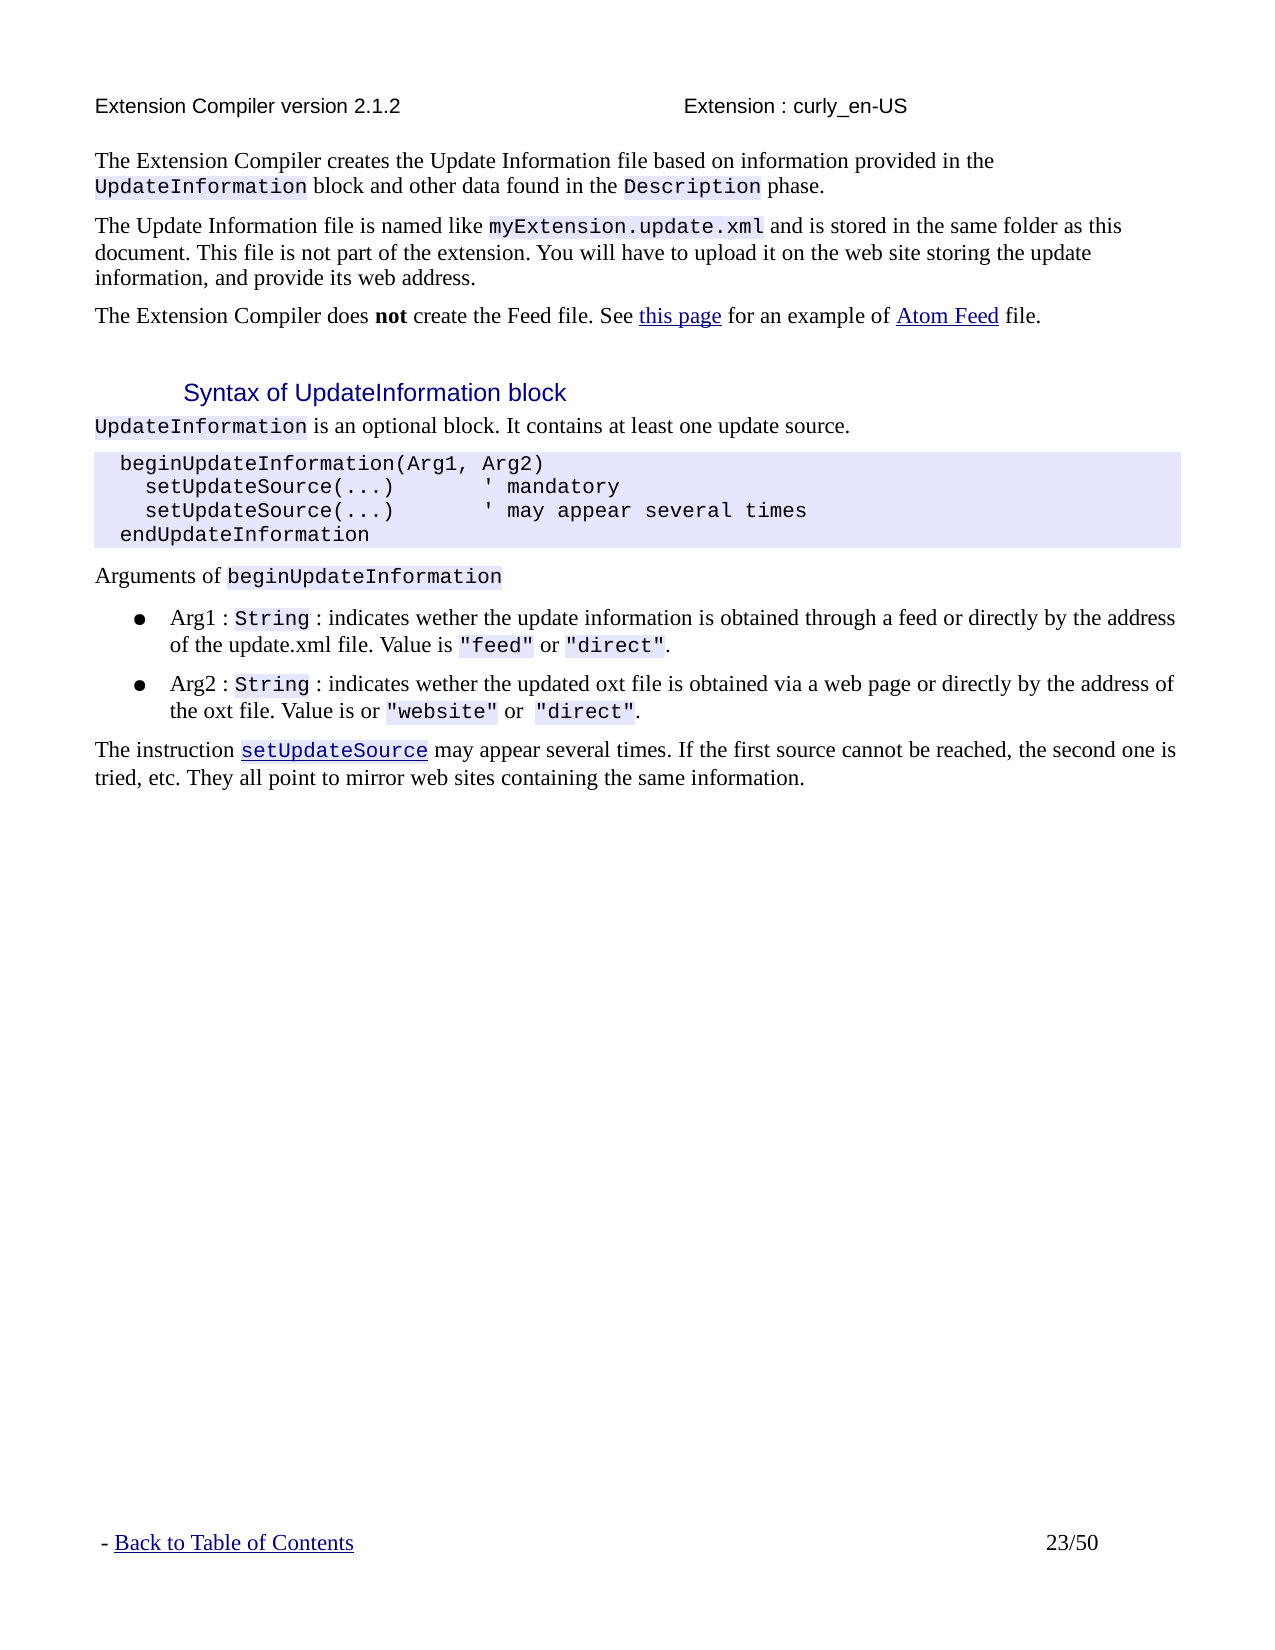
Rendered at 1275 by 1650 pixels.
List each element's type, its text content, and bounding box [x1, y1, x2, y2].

text setUpdateSource(...) ' may appear several times [94, 500, 1181, 524]
text The Extension Compiler does not create the Feed file. See this page for an example of Atom Feed file. [94, 303, 1181, 328]
list Arg2 : String : indicates wether the updated oxt file is obtained via a web page or directly by the address of the oxt file. Value is or "website" or "direct". [132, 671, 1181, 725]
subtitle Syntax of UpdateInformation block [183, 379, 1181, 407]
text The Update Information file is named like myExtension.update.xml and is stored in the same folder as this document. This file is not part of the extension. You will have to upload it on the web site storing the update information, and provide its web address. [94, 212, 1181, 291]
text UpdateInformation is an optional block. It contains at least one update source. [94, 413, 1181, 440]
text setUpdateSource(...) ' mandatory [94, 476, 1181, 500]
list Arg1 : String : indicates wether the update information is obtained through a feed or directly by the address of the update.xml file. Value is "feed" or "direct". [132, 604, 1181, 658]
text The Extension Compiler creates the Update Information file based on information provided in the UpdateInformation block and other data found in the Description phase. [94, 147, 1181, 200]
text The instruction setUpdateSource may appear several times. If the first source cannot be reached, the second one is tried, etc. They all point to mirror web sites containing the same information. [94, 737, 1181, 790]
text Arguments of beginUpdateInformation [94, 563, 1181, 590]
text beginUpdateInformation(Arg1, Arg2) [94, 452, 1181, 476]
text endUpdateInformation [94, 524, 1181, 548]
